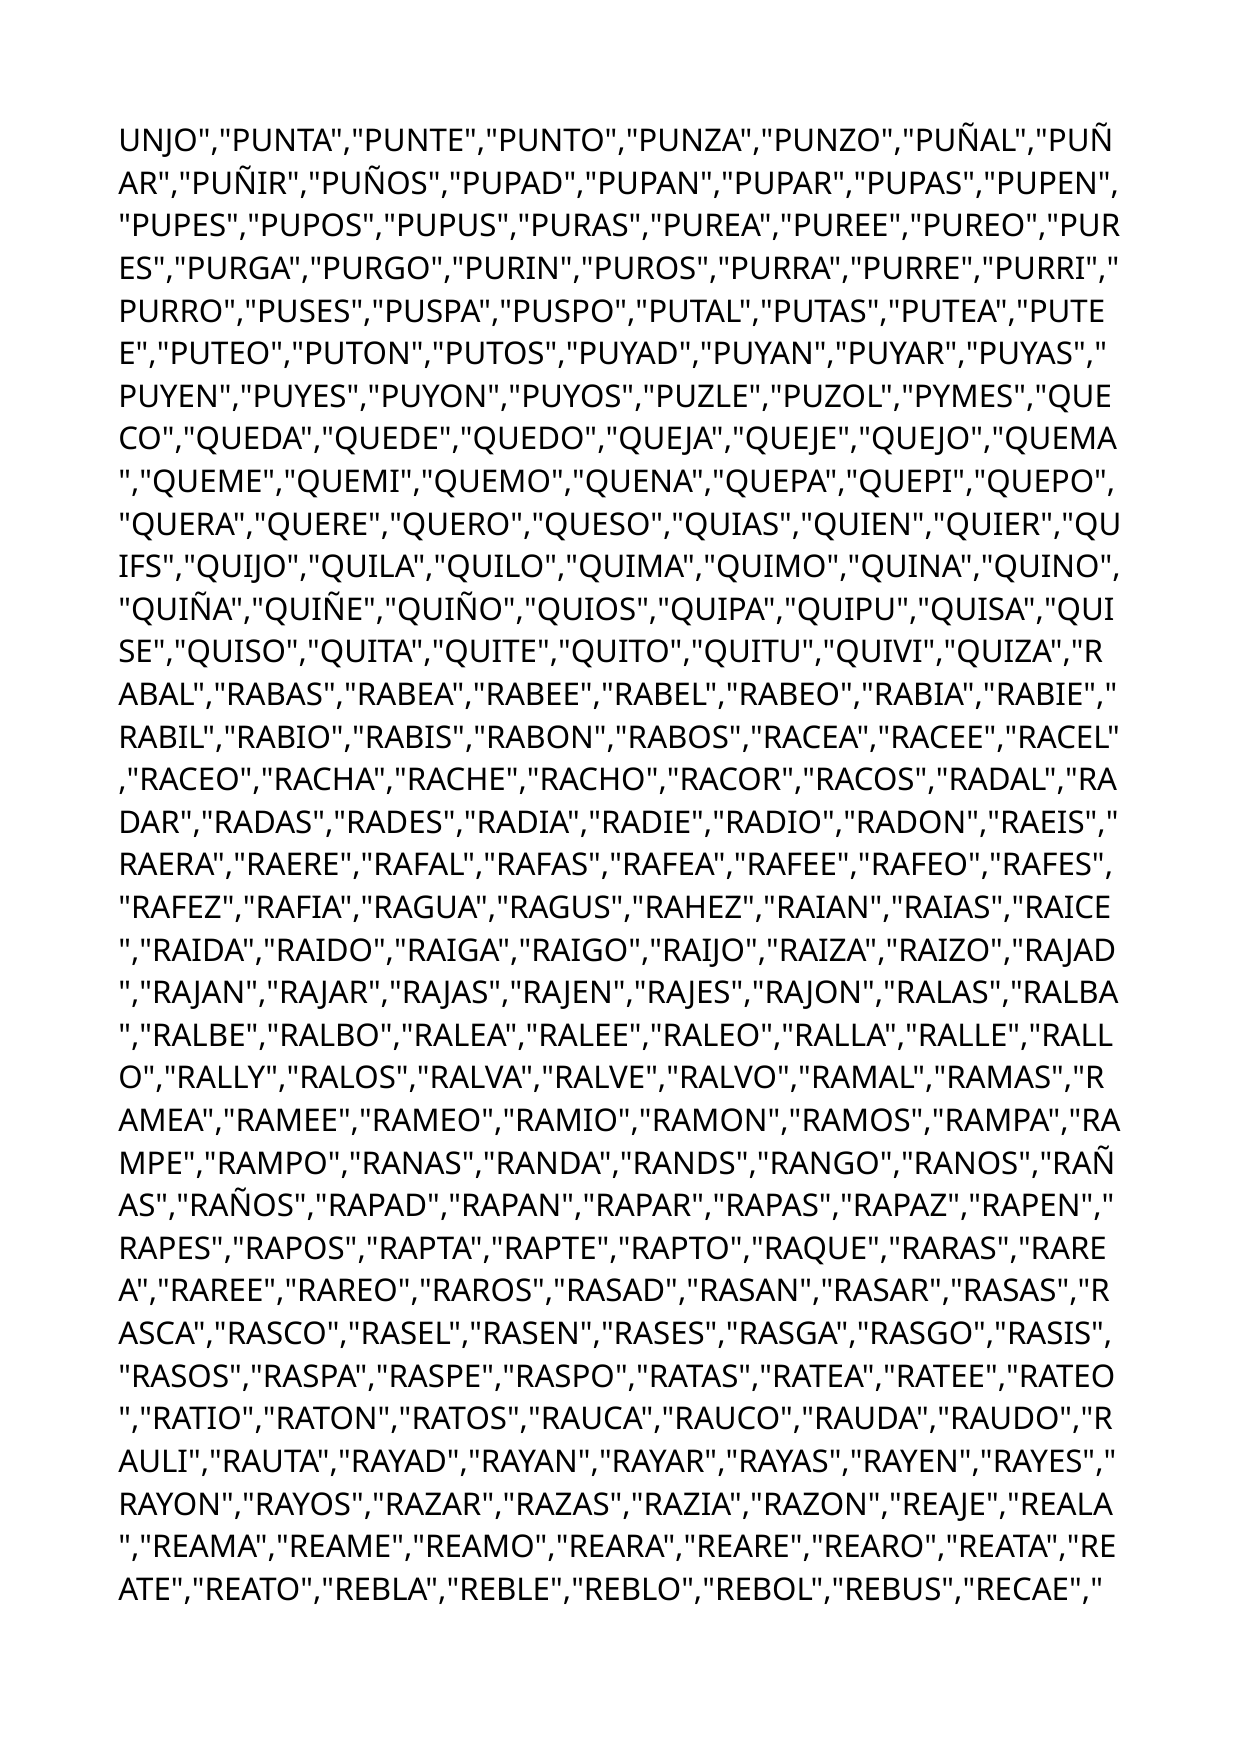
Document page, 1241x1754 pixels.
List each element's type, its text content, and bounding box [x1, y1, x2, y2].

text UNJO","PUNTA","PUNTE","PUNTO","PUNZA","PUNZO","PUÑAL","PUÑAR","PUÑIR","PUÑOS","PUPAD","PUPAN","PUPAR","PUPAS","PUPEN","PUPES","PUPOS","PUPUS","PURAS","PUREA","PUREE","PUREO","PURES","PURGA","PURGO","PURIN","PUROS","PURRA","PURRE","PURRI","PURRO","PUSES","PUSPA","PUSPO","PUTAL","PUTAS","PUTEA","PUTEE","PUTEO","PUTON","PUTOS","PUYAD","PUYAN","PUYAR","PUYAS","PUYEN","PUYES","PUYON","PUYOS","PUZLE","PUZOL","PYMES","QUECO","QUEDA","QUEDE","QUEDO","QUEJA","QUEJE","QUEJO","QUEMA","QUEME","QUEMI","QUEMO","QUENA","QUEPA","QUEPI","QUEPO","QUERA","QUERE","QUERO","QUESO","QUIAS","QUIEN","QUIER","QUIFS","QUIJO","QUILA","QUILO","QUIMA","QUIMO","QUINA","QUINO","QUIÑA","QUIÑE","QUIÑO","QUIOS","QUIPA","QUIPU","QUISA","QUISE","QUISO","QUITA","QUITE","QUITO","QUITU","QUIVI","QUIZA","RABAL","RABAS","RABEA","RABEE","RABEL","RABEO","RABIA","RABIE","RABIL","RABIO","RABIS","RABON","RABOS","RACEA","RACEE","RACEL","RACEO","RACHA","RACHE","RACHO","RACOR","RACOS","RADAL","RADAR","RADAS","RADES","RADIA","RADIE","RADIO","RADON","RAEIS","RAERA","RAERE","RAFAL","RAFAS","RAFEA","RAFEE","RAFEO","RAFES","RAFEZ","RAFIA","RAGUA","RAGUS","RAHEZ","RAIAN","RAIAS","RAICE","RAIDA","RAIDO","RAIGA","RAIGO","RAIJO","RAIZA","RAIZO","RAJAD","RAJAN","RAJAR","RAJAS","RAJEN","RAJES","RAJON","RALAS","RALBA","RALBE","RALBO","RALEA","RALEE","RALEO","RALLA","RALLE","RALLO","RALLY","RALOS","RALVA","RALVE","RALVO","RAMAL","RAMAS","RAMEA","RAMEE","RAMEO","RAMIO","RAMON","RAMOS","RAMPA","RAMPE","RAMPO","RANAS","RANDA","RANDS","RANGO","RANOS","RAÑAS","RAÑOS","RAPAD","RAPAN","RAPAR","RAPAS","RAPAZ","RAPEN","RAPES","RAPOS","RAPTA","RAPTE","RAPTO","RAQUE","RARAS","RAREA","RAREE","RAREO","RAROS","RASAD","RASAN","RASAR","RASAS","RASCA","RASCO","RASEL","RASEN","RASES","RASGA","RASGO","RASIS","RASOS","RASPA","RASPE","RASPO","RATAS","RATEA","RATEE","RATEO","RATIO","RATON","RATOS","RAUCA","RAUCO","RAUDA","RAUDO","RAULI","RAUTA","RAYAD","RAYAN","RAYAR","RAYAS","RAYEN","RAYES","RAYON","RAYOS","RAZAR","RAZAS","RAZIA","RAZON","REAJE","REALA","REAMA","REAME","REAMO","REARA","REARE","REARO","REATA","REATE","REATO","REBLA","REBLE","REBLO","REBOL","REBUS","RECAE"," [118, 118, 1122, 1609]
